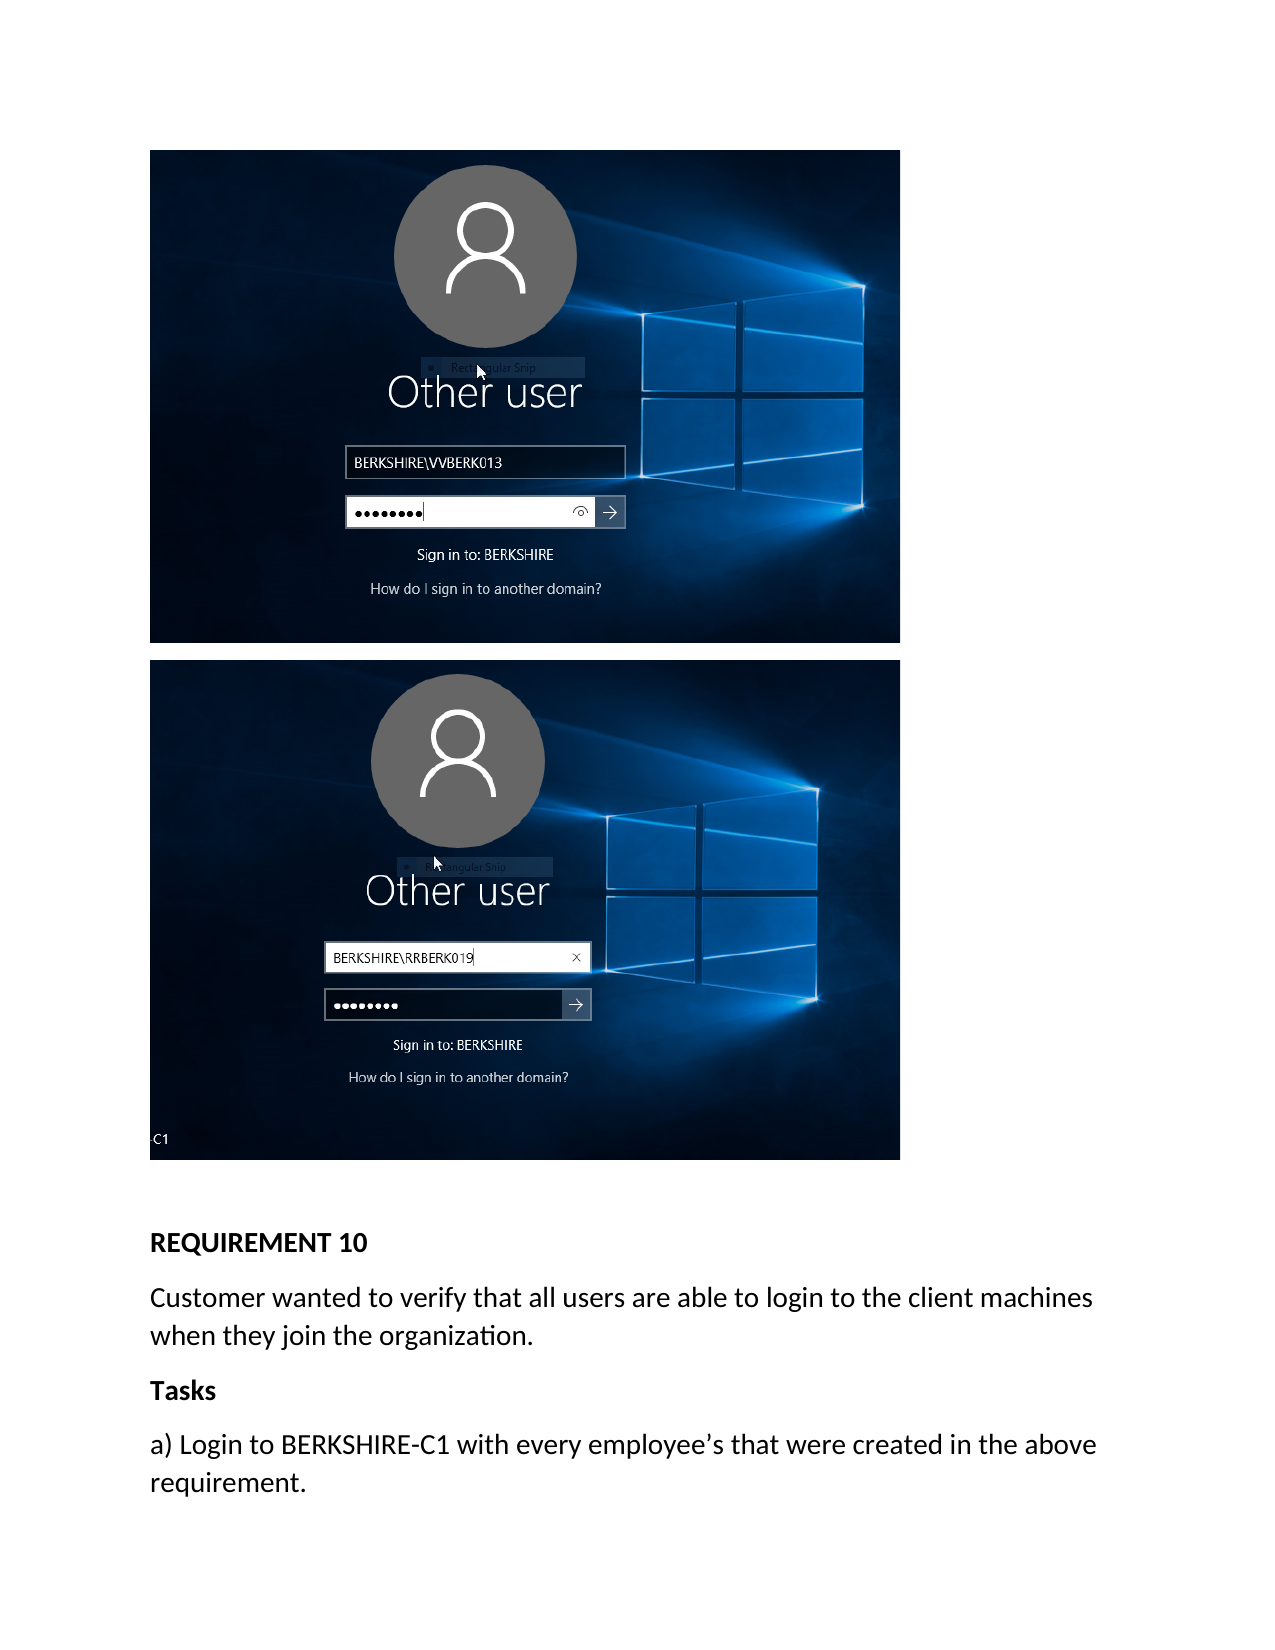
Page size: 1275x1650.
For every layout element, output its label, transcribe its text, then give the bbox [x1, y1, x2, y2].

text REQUIREMENT 10 [150, 1224, 1125, 1260]
text Tasks [150, 1372, 1125, 1407]
text Customer wanted to verify that all users are able to login to the client machines when they join the organization. [150, 1279, 1125, 1353]
picture [150, 150, 901, 643]
text a) Login to BERKSHIRE-C1 with every employee’s that were created in the above requirement. [150, 1426, 1125, 1500]
picture [150, 660, 901, 1160]
